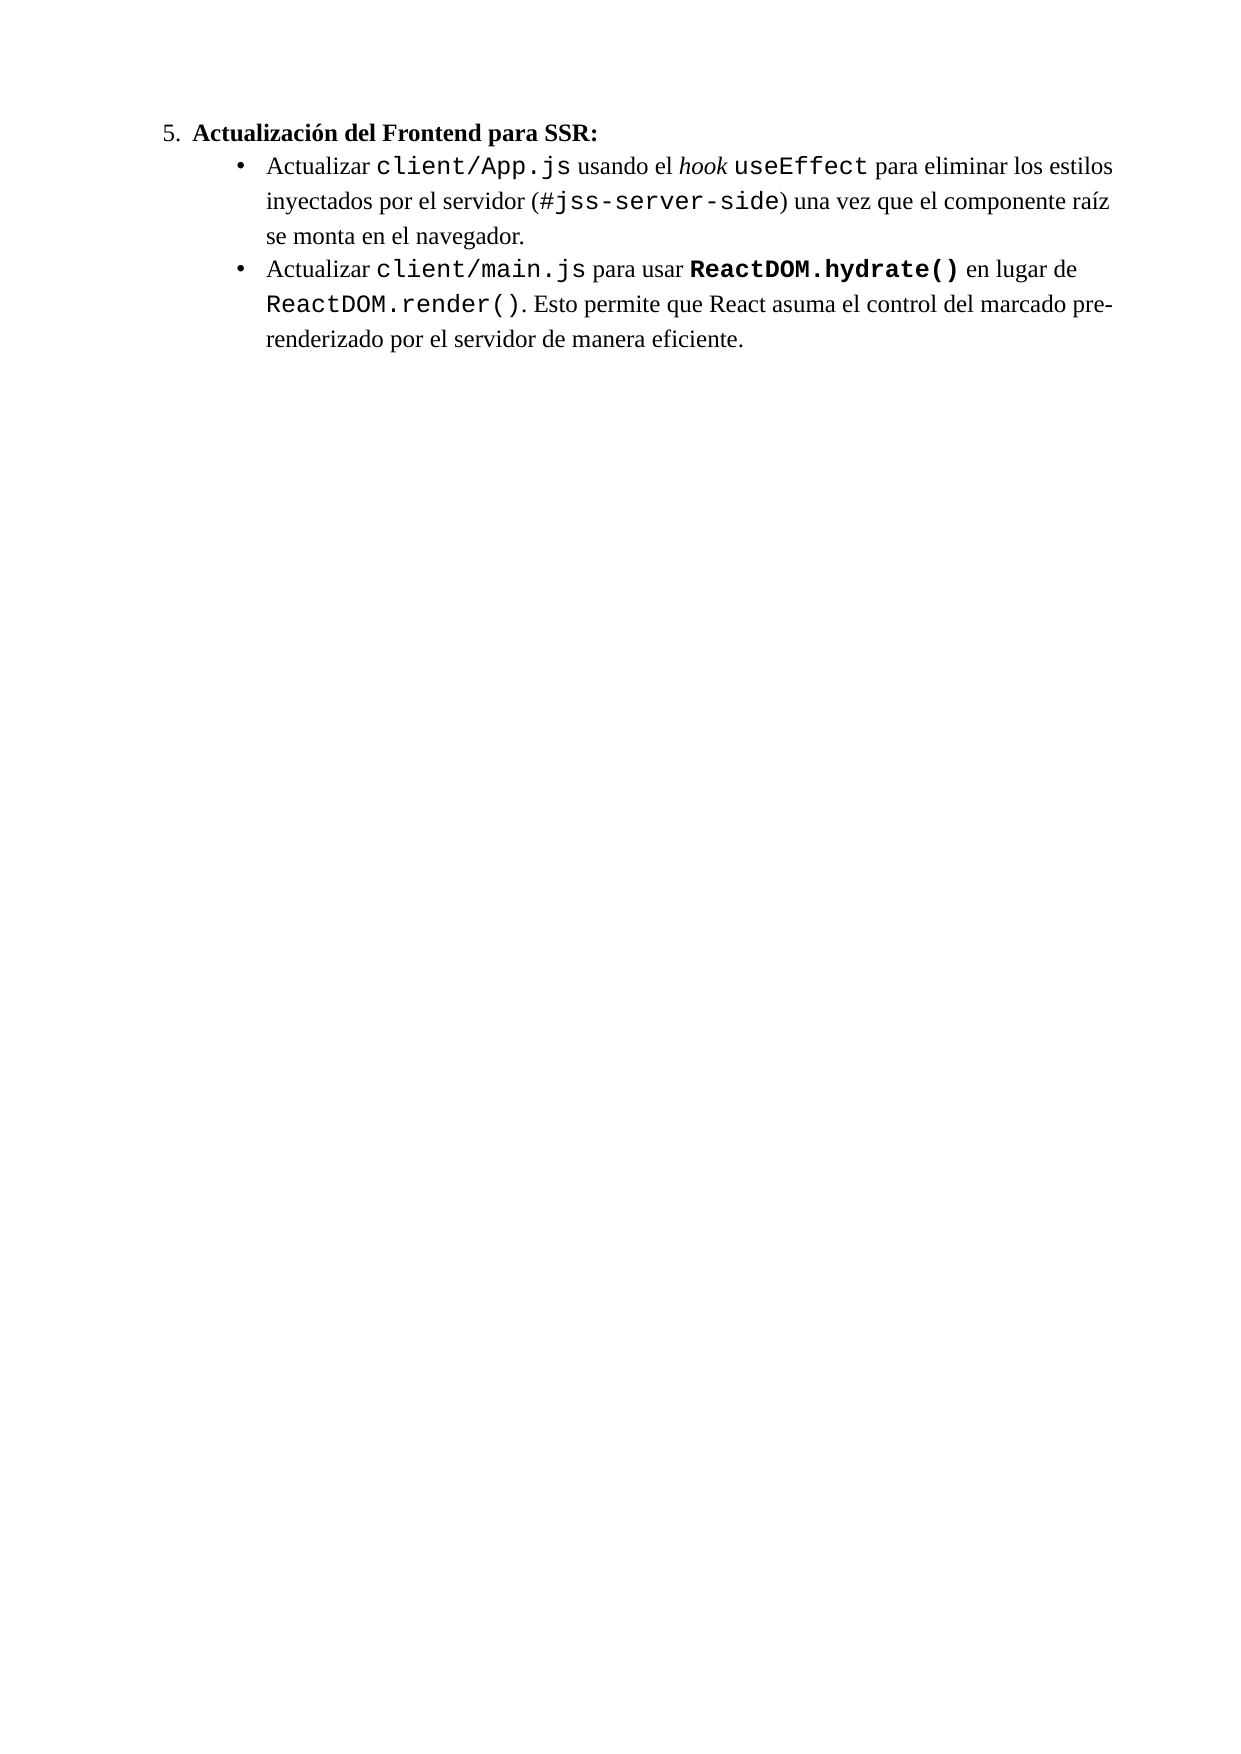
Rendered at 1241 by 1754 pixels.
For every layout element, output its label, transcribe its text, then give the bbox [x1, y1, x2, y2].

list Actualización del Frontend para SSR: [162, 118, 1122, 147]
list Actualizar client/App.js usando el hook useEffect para eliminar los estilos inyectados por el servidor (#jss-server-side) una vez que el componente raíz se monta en el navegador. [236, 151, 1122, 250]
list Actualizar client/main.js para usar ReactDOM.hydrate() en lugar de ReactDOM.render(). Esto permite que React asuma el control del marcado pre-renderizado por el servidor de manera eficiente. [236, 254, 1122, 353]
